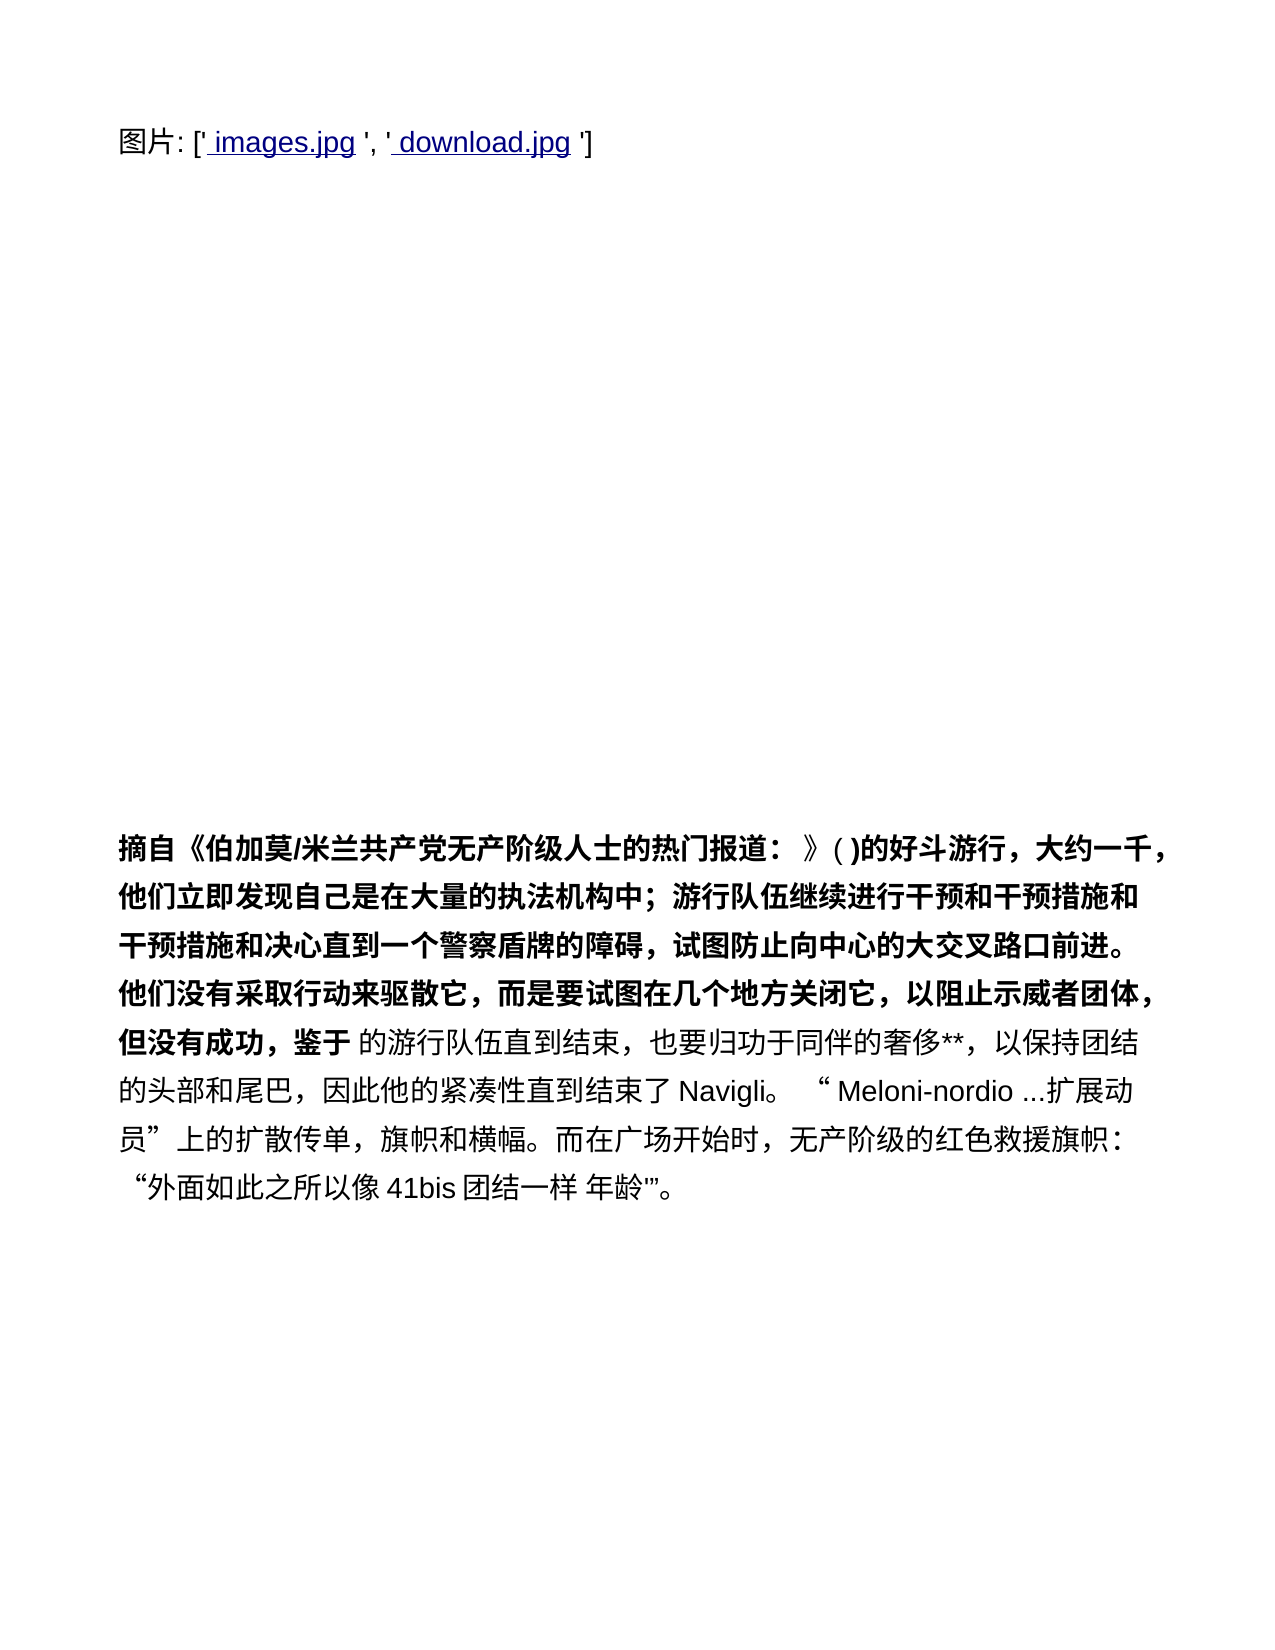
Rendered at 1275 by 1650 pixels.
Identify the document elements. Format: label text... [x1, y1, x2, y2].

text 摘自《伯加莫/米兰共产党无产阶级人士的热门报道： 》( )的好斗游行，大约一千，他们立即发现自己是在大量的执法机构中；游行队伍继续进行干预和干预措施和干预措施和决心直到一个警察盾牌的障碍，试图防止向中心的大交叉路口前进。他们没有采取行动来驱散它，而是要试图在几个地方关闭它，以阻止示威者团体，但没有成功，鉴于 的游行队伍直到结束，也要归功于同伴的奢侈**，以保持团结的头部和尾巴，因此他的紧凑性直到结束了Navigli。 “ Meloni-nordio ...扩展动员”上的扩散传单，旗帜和横幅。而在广场开始时，无产阶级的红色救援旗帜：“外面如此之所以像41bis团结一样 年龄'”。 [118, 210, 1157, 1207]
text 图片: [' images.jpg ', ' download.jpg '] [118, 118, 1157, 160]
